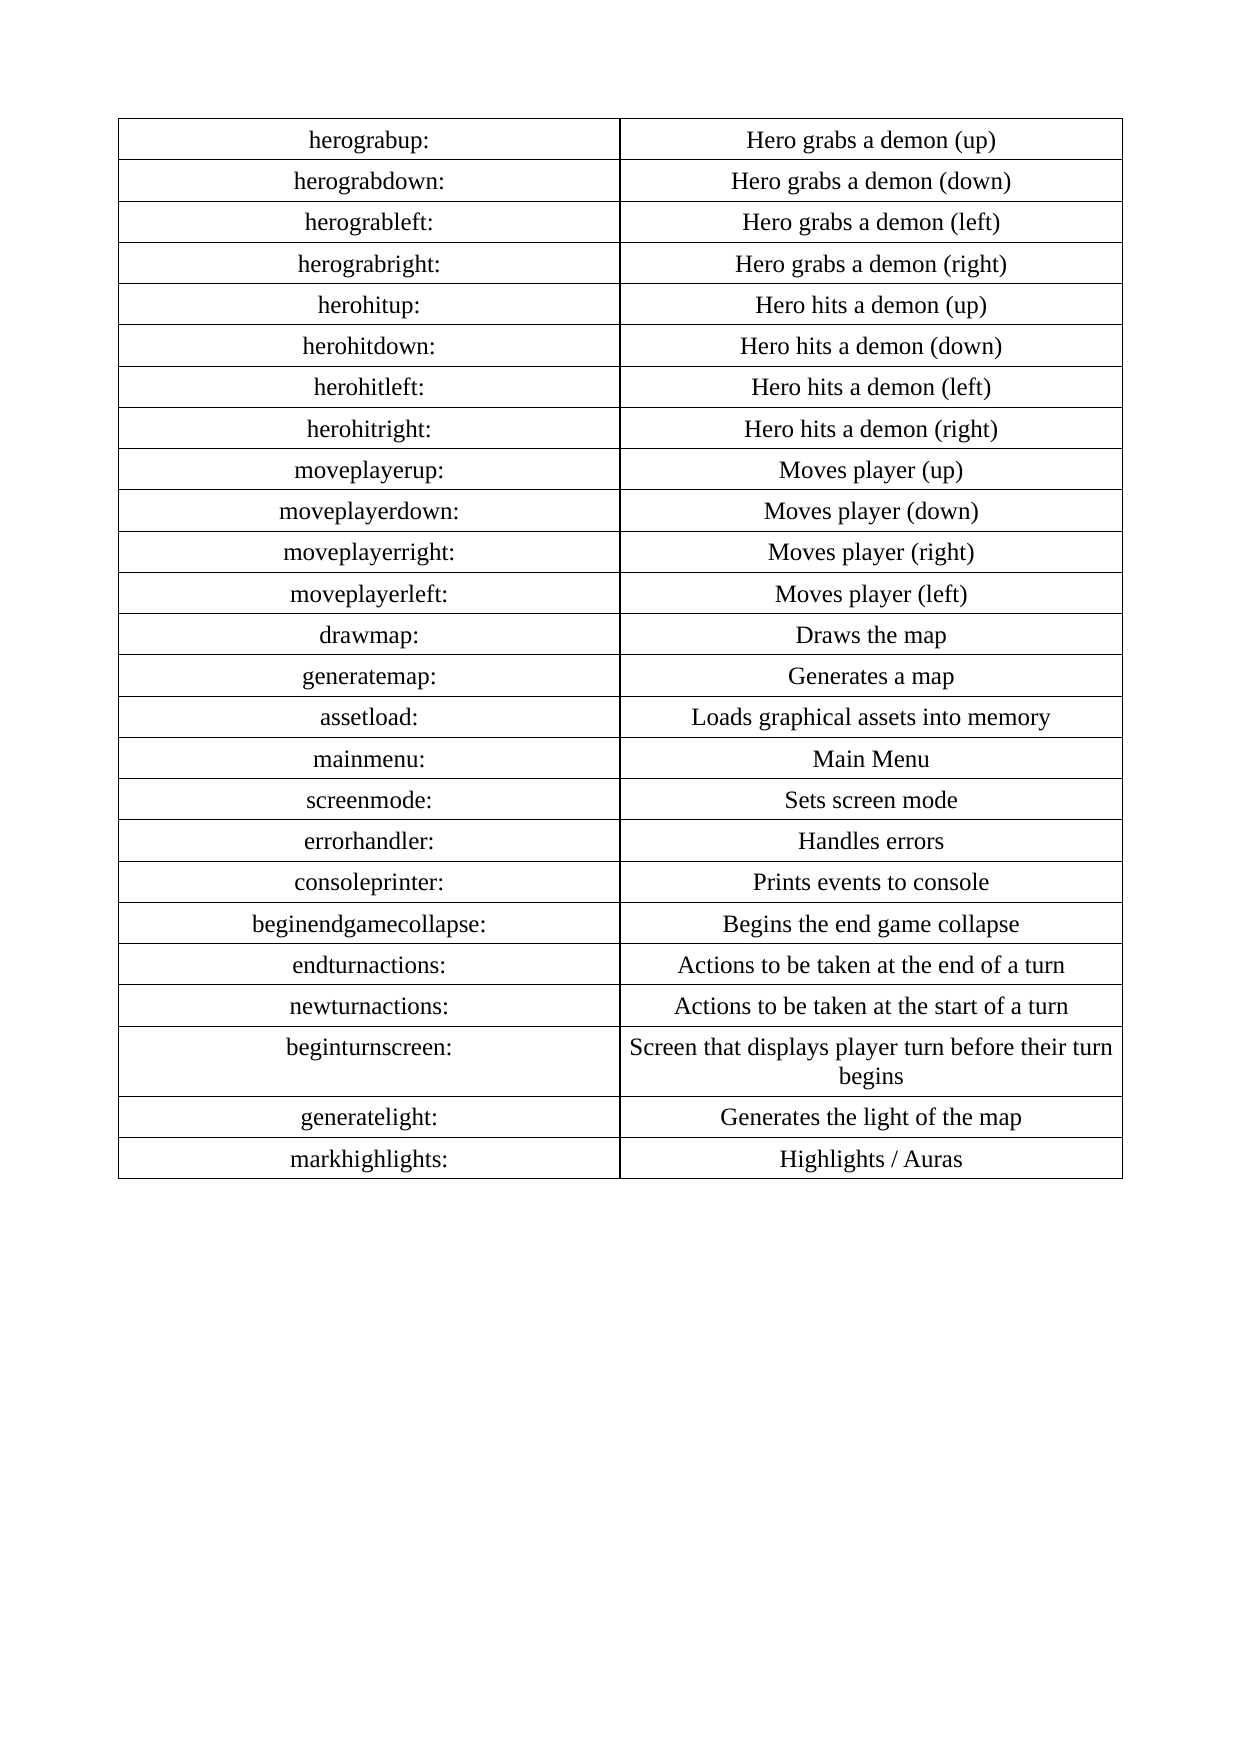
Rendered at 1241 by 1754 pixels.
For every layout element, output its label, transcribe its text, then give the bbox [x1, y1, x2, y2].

table_cell Handles errors [621, 820, 1122, 861]
table_cell moveplayerdown: [119, 490, 619, 531]
table_cell Hero hits a demon (up) [621, 284, 1122, 324]
table_cell mainmenu: [119, 738, 619, 778]
table_cell errorhandler: [119, 820, 619, 861]
table_cell Actions to be taken at the end of a turn [621, 944, 1122, 984]
table_cell Begins the end game collapse [621, 903, 1122, 943]
table_cell herohitdown: [119, 325, 619, 366]
table_cell assetload: [119, 697, 619, 737]
table_cell screenmode: [119, 779, 619, 819]
table_cell newturnactions: [119, 985, 619, 1026]
table_cell Highlights / Auras [621, 1138, 1122, 1178]
table_cell Moves player (down) [621, 490, 1122, 531]
table_cell Screen that displays player turn before their turn begins [621, 1027, 1122, 1096]
table_cell Hero grabs a demon (left) [621, 202, 1122, 242]
table_cell herograbright: [119, 243, 619, 283]
table_cell herohitup: [119, 284, 619, 324]
table_cell Moves player (up) [621, 449, 1122, 489]
table_cell markhighlights: [119, 1138, 619, 1178]
table_cell drawmap: [119, 614, 619, 654]
table_cell generatemap: [119, 655, 619, 696]
table_cell moveplayerright: [119, 532, 619, 572]
table_cell moveplayerup: [119, 449, 619, 489]
table_cell Hero hits a demon (right) [621, 408, 1122, 448]
table_cell Prints events to console [621, 862, 1122, 902]
table_cell consoleprinter: [119, 862, 619, 902]
table_cell Hero grabs a demon (right) [621, 243, 1122, 283]
table_cell Hero hits a demon (down) [621, 325, 1122, 366]
table_cell herograbdown: [119, 160, 619, 201]
table_cell Moves player (left) [621, 573, 1122, 613]
table_cell beginturnscreen: [119, 1027, 619, 1096]
table_cell Main Menu [621, 738, 1122, 778]
table_cell beginendgamecollapse: [119, 903, 619, 943]
table_cell Sets screen mode [621, 779, 1122, 819]
table_cell Generates the light of the map [621, 1097, 1122, 1137]
table_cell Generates a map [621, 655, 1122, 696]
table_cell Hero hits a demon (left) [621, 367, 1122, 407]
table_cell herogrableft: [119, 202, 619, 242]
table_cell generatelight: [119, 1097, 619, 1137]
table_cell moveplayerleft: [119, 573, 619, 613]
table_cell Hero grabs a demon (up) [621, 119, 1122, 159]
table_cell herohitright: [119, 408, 619, 448]
table_cell Actions to be taken at the start of a turn [621, 985, 1122, 1026]
table_cell endturnactions: [119, 944, 619, 984]
table_cell herograbup: [119, 119, 619, 159]
table_cell herohitleft: [119, 367, 619, 407]
table_cell Hero grabs a demon (down) [621, 160, 1122, 201]
table_cell Moves player (right) [621, 532, 1122, 572]
table_cell Draws the map [621, 614, 1122, 654]
table_cell Loads graphical assets into memory [621, 697, 1122, 737]
